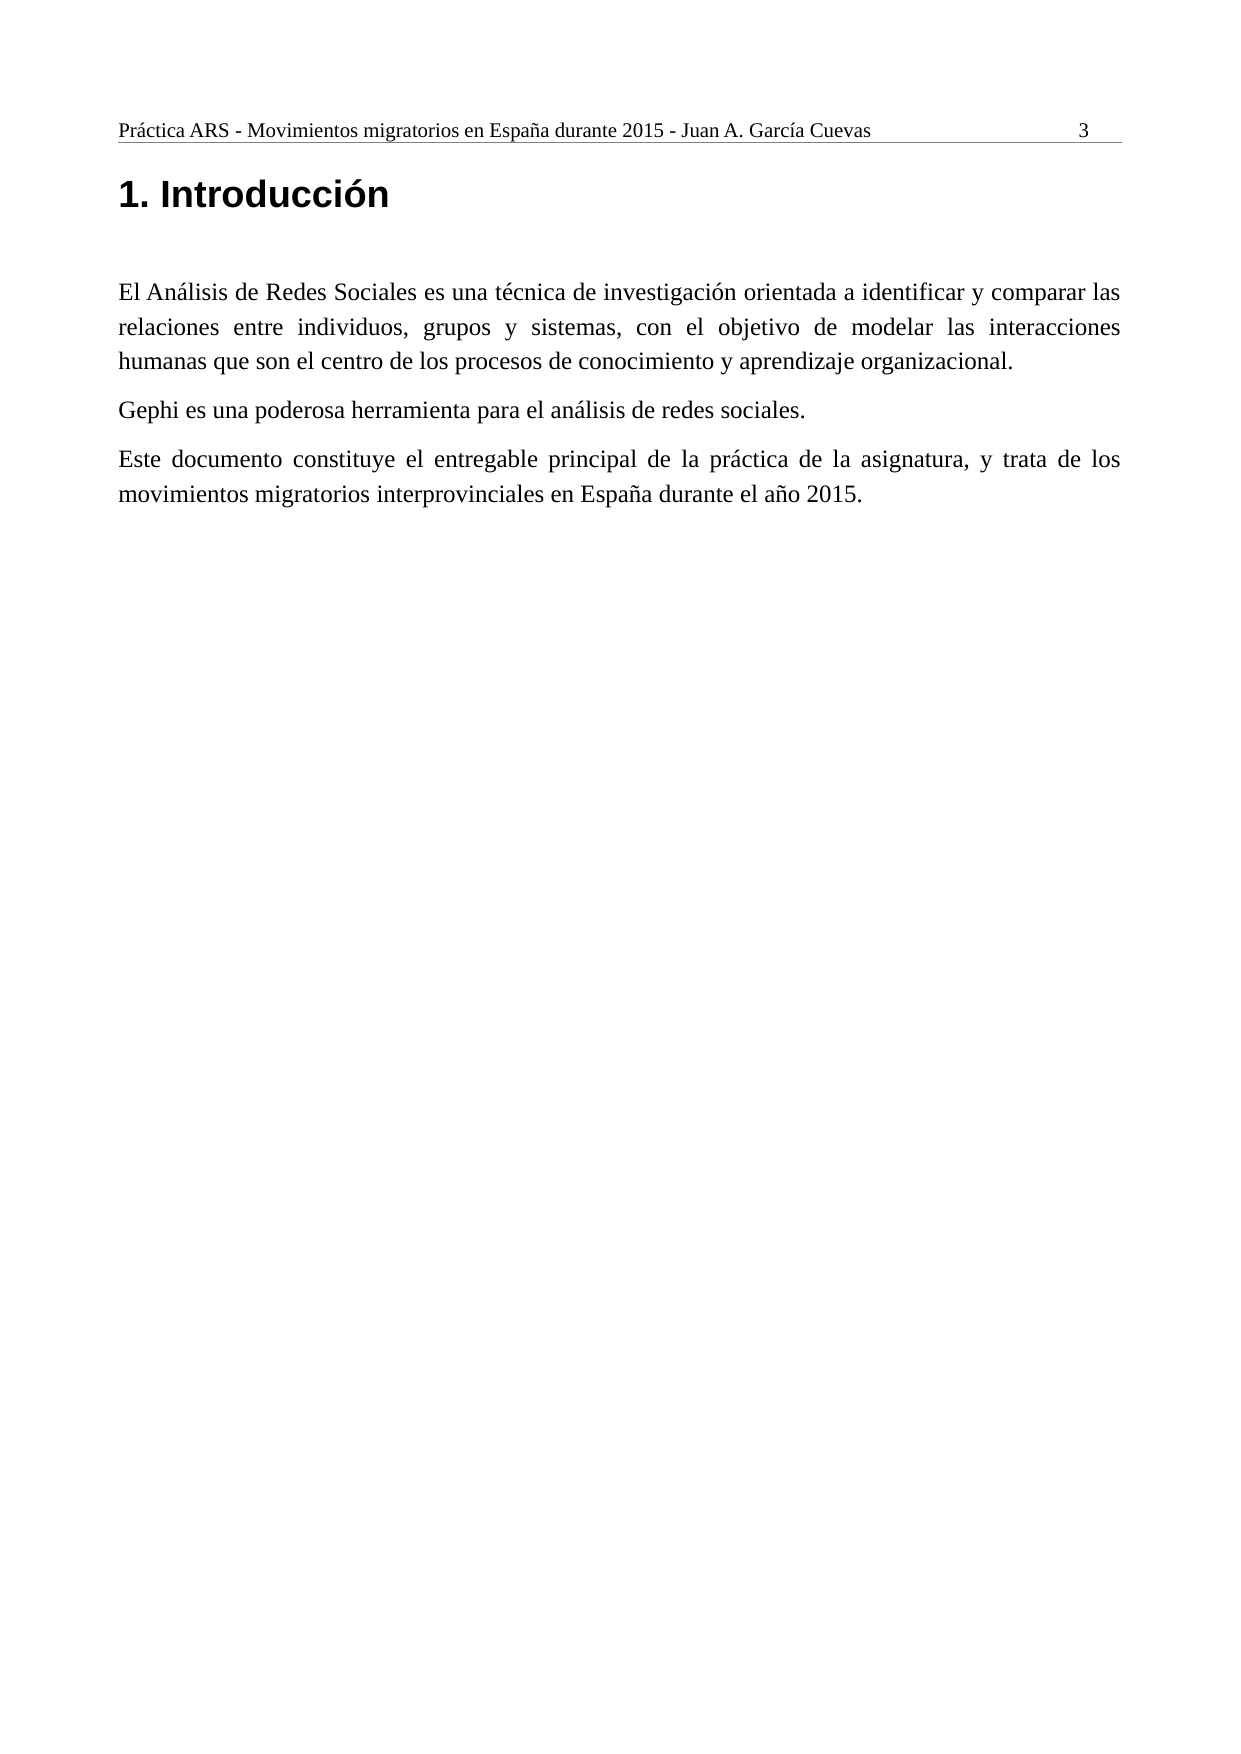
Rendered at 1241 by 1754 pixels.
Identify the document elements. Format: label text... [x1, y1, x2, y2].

text El Análisis de Redes Sociales es una técnica de investigación orientada a identificar y comparar las relaciones entre individuos, grupos y sistemas, con el objetivo de modelar las interacciones humanas que son el centro de los procesos de conocimiento y aprendizaje organizacional. [118, 277, 1122, 375]
subtitle 1. Introducción [118, 172, 1122, 216]
text Gephi es una poderosa herramienta para el análisis de redes sociales. [118, 395, 1122, 424]
text Este documento constituye el entregable principal de la práctica de la asignatura, y trata de los movimientos migratorios interprovinciales en España durante el año 2015. [118, 444, 1122, 507]
